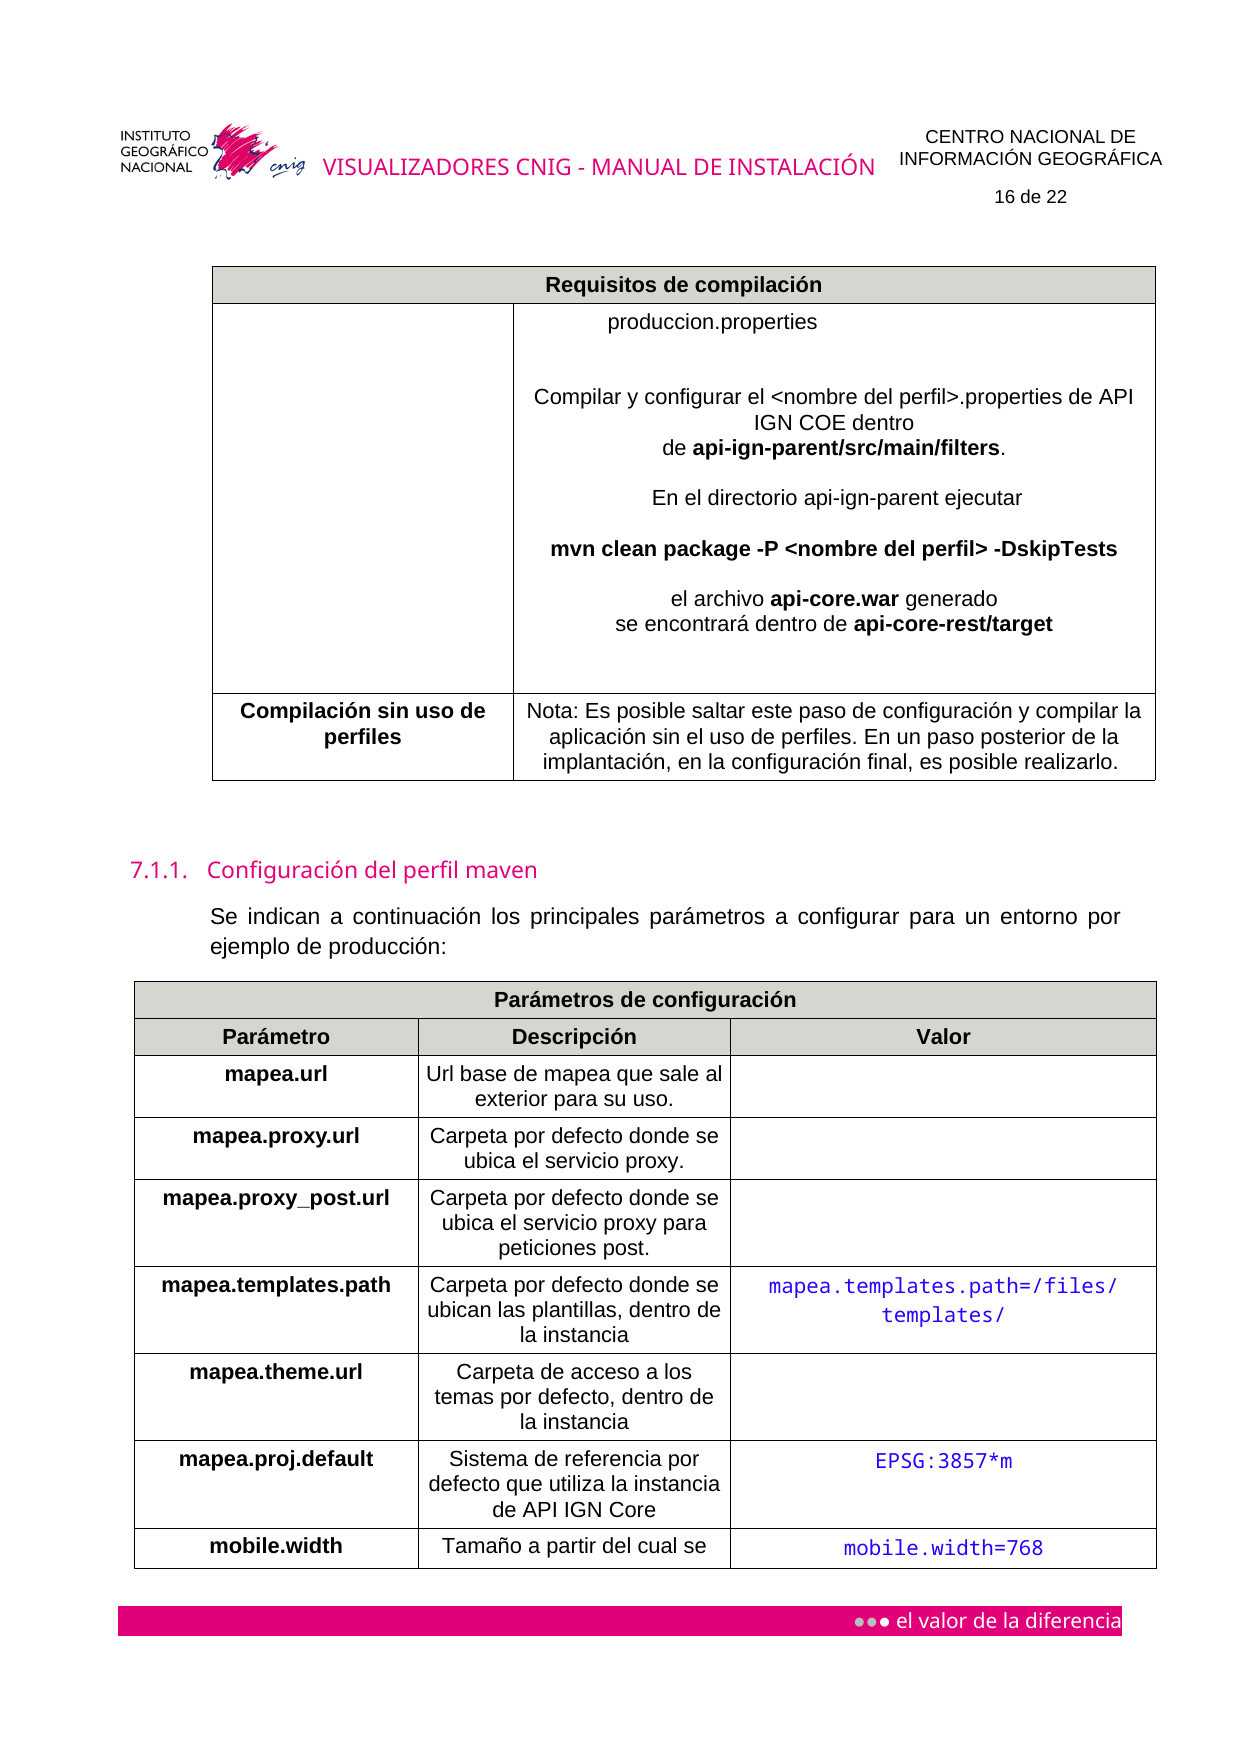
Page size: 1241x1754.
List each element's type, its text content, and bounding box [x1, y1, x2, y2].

table_cell [731, 1354, 1156, 1440]
subtitle Configuración del perfil maven [130, 854, 1122, 885]
table_cell Tamaño a partir del cual se [419, 1529, 730, 1567]
table_cell [213, 304, 513, 692]
table_cell mobile.width [135, 1529, 418, 1567]
table_cell [731, 1056, 1156, 1117]
table_cell Nota: Es posible saltar este paso de configuración y compilar la aplicación sin el uso de perfiles. En un paso posterior de la implantación, en la configuración final, es posible realizarlo. [514, 694, 1155, 780]
table_header Requisitos de compilación [213, 267, 1155, 303]
table_cell Carpeta de acceso a los temas por defecto, dentro de la instancia [419, 1354, 730, 1440]
table_cell Carpeta por defecto donde se ubican las plantillas, dentro de la instancia [419, 1267, 730, 1353]
table_cell mapea.proxy.url [135, 1118, 418, 1179]
text Se indican a continuación los principales parámetros a configurar para un entorno por ejemplo de producción: [210, 903, 1122, 959]
table_cell Url base de mapea que sale al exterior para su uso. [419, 1056, 730, 1117]
table_cell mapea.proxy_post.url [135, 1180, 418, 1266]
table_cell [731, 1180, 1156, 1266]
table_cell EPSG:3857*m [731, 1441, 1156, 1527]
table_cell Valor [731, 1019, 1156, 1055]
picture [118, 118, 307, 183]
table_cell mobile.width=768 [731, 1529, 1156, 1567]
table_cell mapea.url [135, 1056, 418, 1117]
table_cell mapea.templates.path [135, 1267, 418, 1353]
table_cell Carpeta por defecto donde se ubica el servicio proxy. [419, 1118, 730, 1179]
table_cell Parámetro [135, 1019, 418, 1055]
table_cell mapea.theme.url [135, 1354, 418, 1440]
table_cell Compilación sin uso de perfiles [213, 694, 513, 780]
table_cell produccion.properties Compilar y configurar el <nombre del perfil>.properties de API IGN COE dentro de api-ign-parent/src/main/filters. En el directorio api-ign-parent ejecutar mvn clean package -P <nombre del perfil> -DskipTests el archivo api-core.war generado se encontrará dentro de api-core-rest/target [514, 304, 1155, 692]
table_cell Carpeta por defecto donde se ubica el servicio proxy para peticiones post. [419, 1180, 730, 1266]
table_cell Descripción [419, 1019, 730, 1055]
table_cell mapea.proj.default [135, 1441, 418, 1527]
table_header Parámetros de configuración [135, 982, 1156, 1018]
table_cell Sistema de referencia por defecto que utiliza la instancia de API IGN Core [419, 1441, 730, 1527]
table_cell mapea.templates.path=/files/templates/ [731, 1267, 1156, 1353]
table_cell [731, 1118, 1156, 1179]
